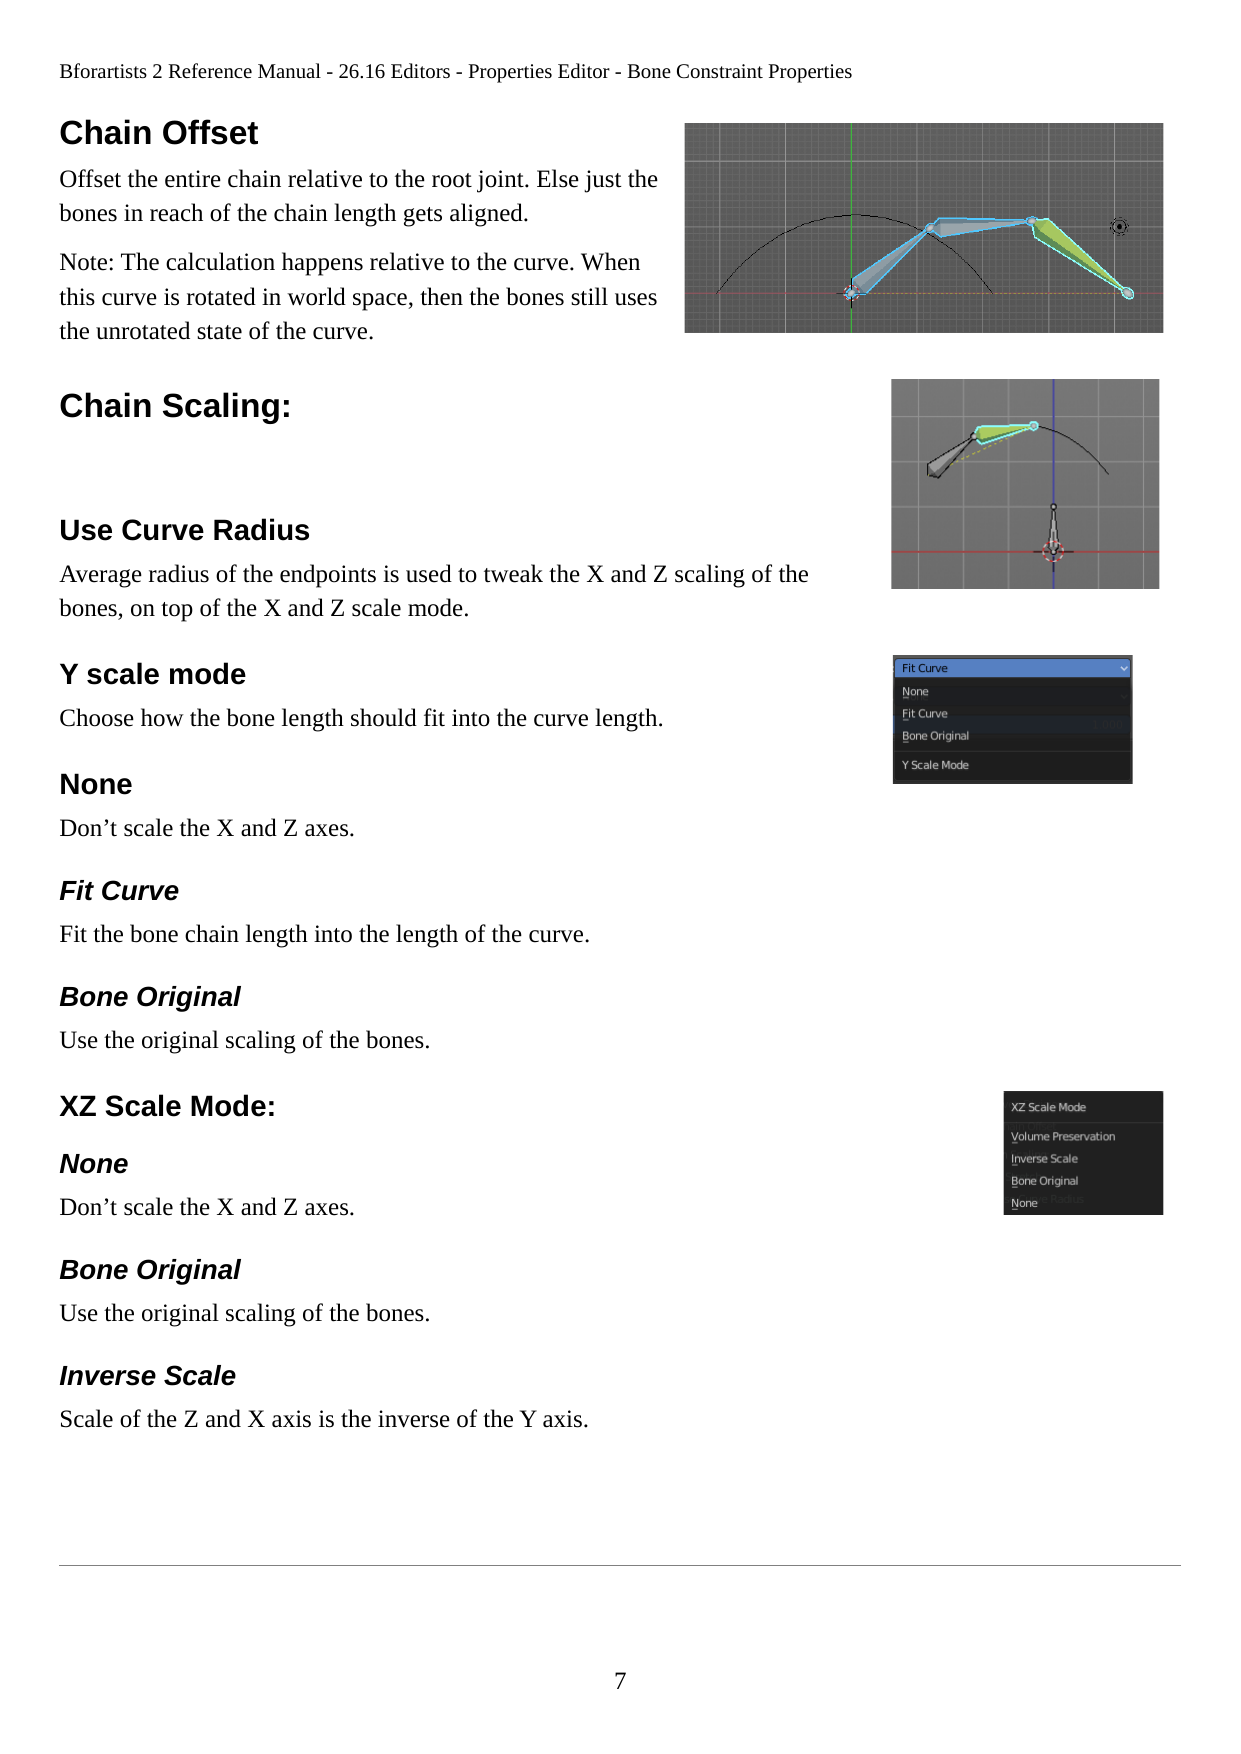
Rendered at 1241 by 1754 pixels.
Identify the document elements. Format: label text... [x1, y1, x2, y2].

text Offset the entire chain relative to the root joint. Else just the bones in reach of the chain length gets aligned. [59, 164, 684, 227]
subtitle [1133, 657, 1181, 691]
text Fit the bone chain length into the length of the curve. [59, 919, 1181, 948]
subtitle [1160, 386, 1181, 425]
subtitle Chain Scaling: [59, 386, 891, 425]
text Choose how the bone length should fit into the curve length. [59, 703, 892, 732]
picture [892, 655, 1133, 784]
subtitle Use Curve Radius [59, 513, 891, 546]
subtitle None [59, 767, 1181, 801]
text Use the original scaling of the bones. [59, 1025, 1181, 1054]
subtitle Chain Offset [59, 113, 1181, 151]
text Note: The calculation happens relative to the curve. When this curve is rotated in world space, then the bones still uses the unrotated state of the curve. [59, 247, 1181, 345]
text Use the original scaling of the bones. [59, 1298, 1181, 1327]
subtitle Fit Curve [59, 875, 1181, 907]
text Scale of the Z and X axis is the inverse of the Y axis. [59, 1404, 1181, 1432]
picture [684, 123, 1164, 333]
text [1133, 703, 1181, 732]
picture [891, 379, 1160, 589]
text Don’t scale the X and Z axes. [59, 1192, 1181, 1221]
subtitle None [59, 1147, 1003, 1179]
subtitle [1164, 1147, 1181, 1179]
subtitle [1160, 513, 1181, 546]
subtitle Bone Original [59, 1253, 1181, 1285]
subtitle XZ Scale Mode: [59, 1089, 1181, 1122]
text Average radius of the endpoints is used to tweak the X and Z scaling of the bones, on top of the X and Z scale mode. [59, 559, 1181, 622]
text Don’t scale the X and Z axes. [59, 813, 1181, 842]
picture [1003, 1091, 1164, 1215]
subtitle Inverse Scale [59, 1359, 1181, 1391]
subtitle Y scale mode [59, 657, 892, 691]
subtitle Bone Original [59, 981, 1181, 1013]
